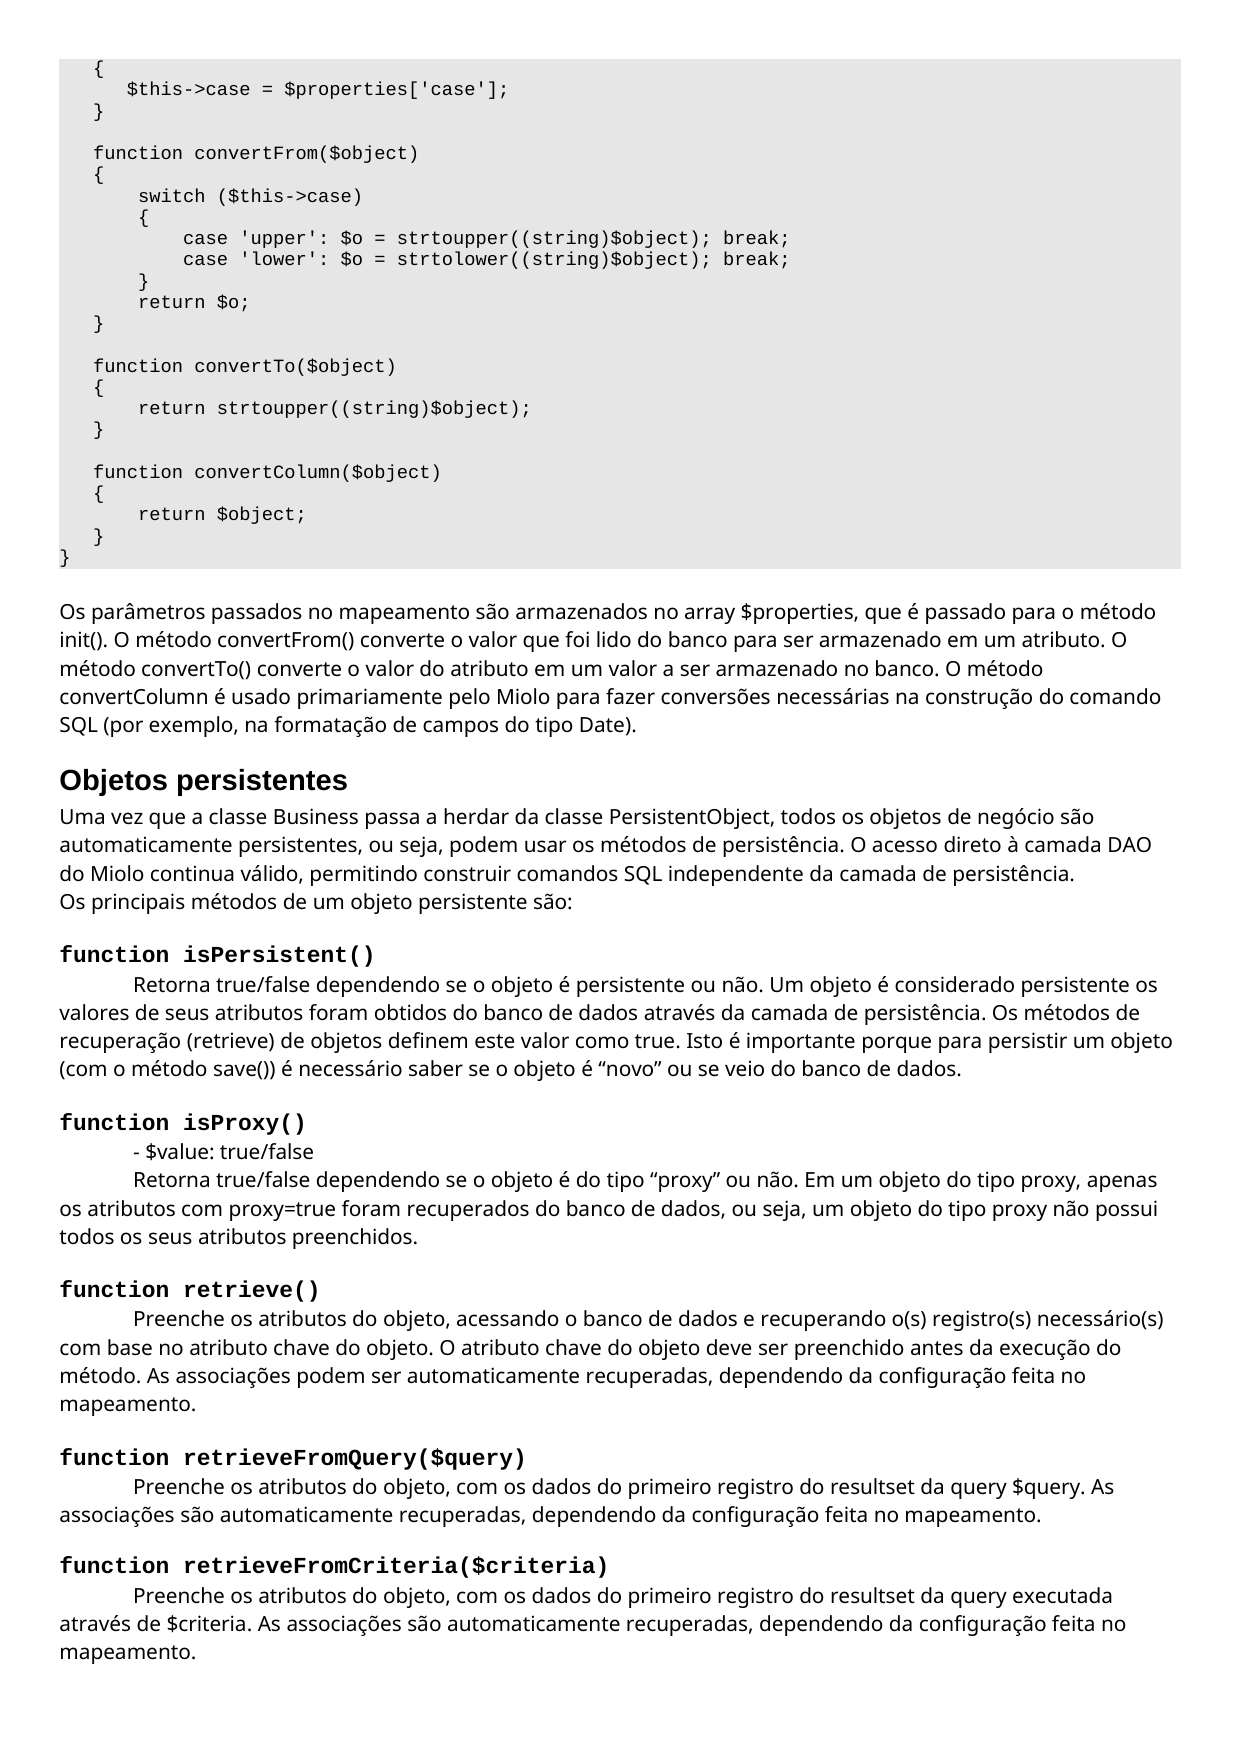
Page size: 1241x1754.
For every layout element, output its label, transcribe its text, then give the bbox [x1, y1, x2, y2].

text function retrieveFromQuery($query) [59, 1446, 1181, 1472]
text function convertColumn($object) [59, 463, 1181, 484]
text Preenche os atributos do objeto, acessando o banco de dados e recuperando o(s) registro(s) necessário(s) com base no atributo chave do objeto. O atributo chave do objeto deve ser preenchido antes da execução do método. As associações podem ser automaticamente recuperadas, dependendo da configuração feita no mapeamento. [59, 1304, 1181, 1417]
text { [59, 165, 1181, 187]
text function convertFrom($object) [59, 144, 1181, 165]
subtitle Objetos persistentes [59, 763, 1181, 796]
text return $object; [59, 505, 1181, 527]
text - $value: true/false [59, 1137, 1181, 1165]
text { [59, 59, 1181, 80]
text case 'lower': $o = strtolower((string)$object); break; [59, 250, 1181, 272]
text { [59, 484, 1181, 505]
text Uma vez que a classe Business passa a herdar da classe PersistentObject, todos os objetos de negócio são automaticamente persistentes, ou seja, podem usar os métodos de persistência. O acesso direto à camada DAO do Miolo continua válido, permitindo construir comandos SQL independente da camada de persistência. [59, 802, 1181, 887]
text case 'upper': $o = strtoupper((string)$object); break; [59, 229, 1181, 250]
text return $o; [59, 293, 1181, 314]
text function isPersistent() [59, 943, 1181, 970]
text function retrieve() [59, 1278, 1181, 1304]
text } [59, 314, 1181, 335]
text Retorna true/false dependendo se o objeto é persistente ou não. Um objeto é considerado persistente os valores de seus atributos foram obtidos do banco de dados através da camada de persistência. Os métodos de recuperação (retrieve) de objetos definem este valor como true. Isto é importante porque para persistir um objeto (com o método save()) é necessário saber se o objeto é “novo” ou se veio do banco de dados. [59, 970, 1181, 1083]
text } [59, 548, 1181, 569]
text $this->case = $properties['case']; [59, 80, 1181, 102]
text Os principais métodos de um objeto persistente são: [59, 887, 1181, 915]
text function convertTo($object) [59, 357, 1181, 378]
text Os parâmetros passados no mapeamento são armazenados no array $properties, que é passado para o método init(). O método convertFrom() converte o valor que foi lido do banco para ser armazenado em um atributo. O método convertTo() converte o valor do atributo em um valor a ser armazenado no banco. O método convertColumn é usado primariamente pelo Miolo para fazer conversões necessárias na construção do comando SQL (por exemplo, na formatação de campos do tipo Date). [59, 597, 1181, 738]
text { [59, 208, 1181, 229]
text function retrieveFromCriteria($criteria) [59, 1555, 1181, 1581]
text } [59, 527, 1181, 548]
text } [59, 272, 1181, 293]
text switch ($this->case) [59, 187, 1181, 208]
text } [59, 102, 1181, 123]
text Preenche os atributos do objeto, com os dados do primeiro registro do resultset da query executada através de $criteria. As associações são automaticamente recuperadas, dependendo da configuração feita no mapeamento. [59, 1581, 1181, 1666]
text Retorna true/false dependendo se o objeto é do tipo “proxy” ou não. Em um objeto do tipo proxy, apenas os atributos com proxy=true foram recuperados do banco de dados, ou seja, um objeto do tipo proxy não possui todos os seus atributos preenchidos. [59, 1165, 1181, 1250]
text function isProxy() [59, 1111, 1181, 1137]
text return strtoupper((string)$object); [59, 399, 1181, 420]
text { [59, 378, 1181, 399]
text } [59, 420, 1181, 442]
text Preenche os atributos do objeto, com os dados do primeiro registro do resultset da query $query. As associações são automaticamente recuperadas, dependendo da configuração feita no mapeamento. [59, 1472, 1181, 1528]
